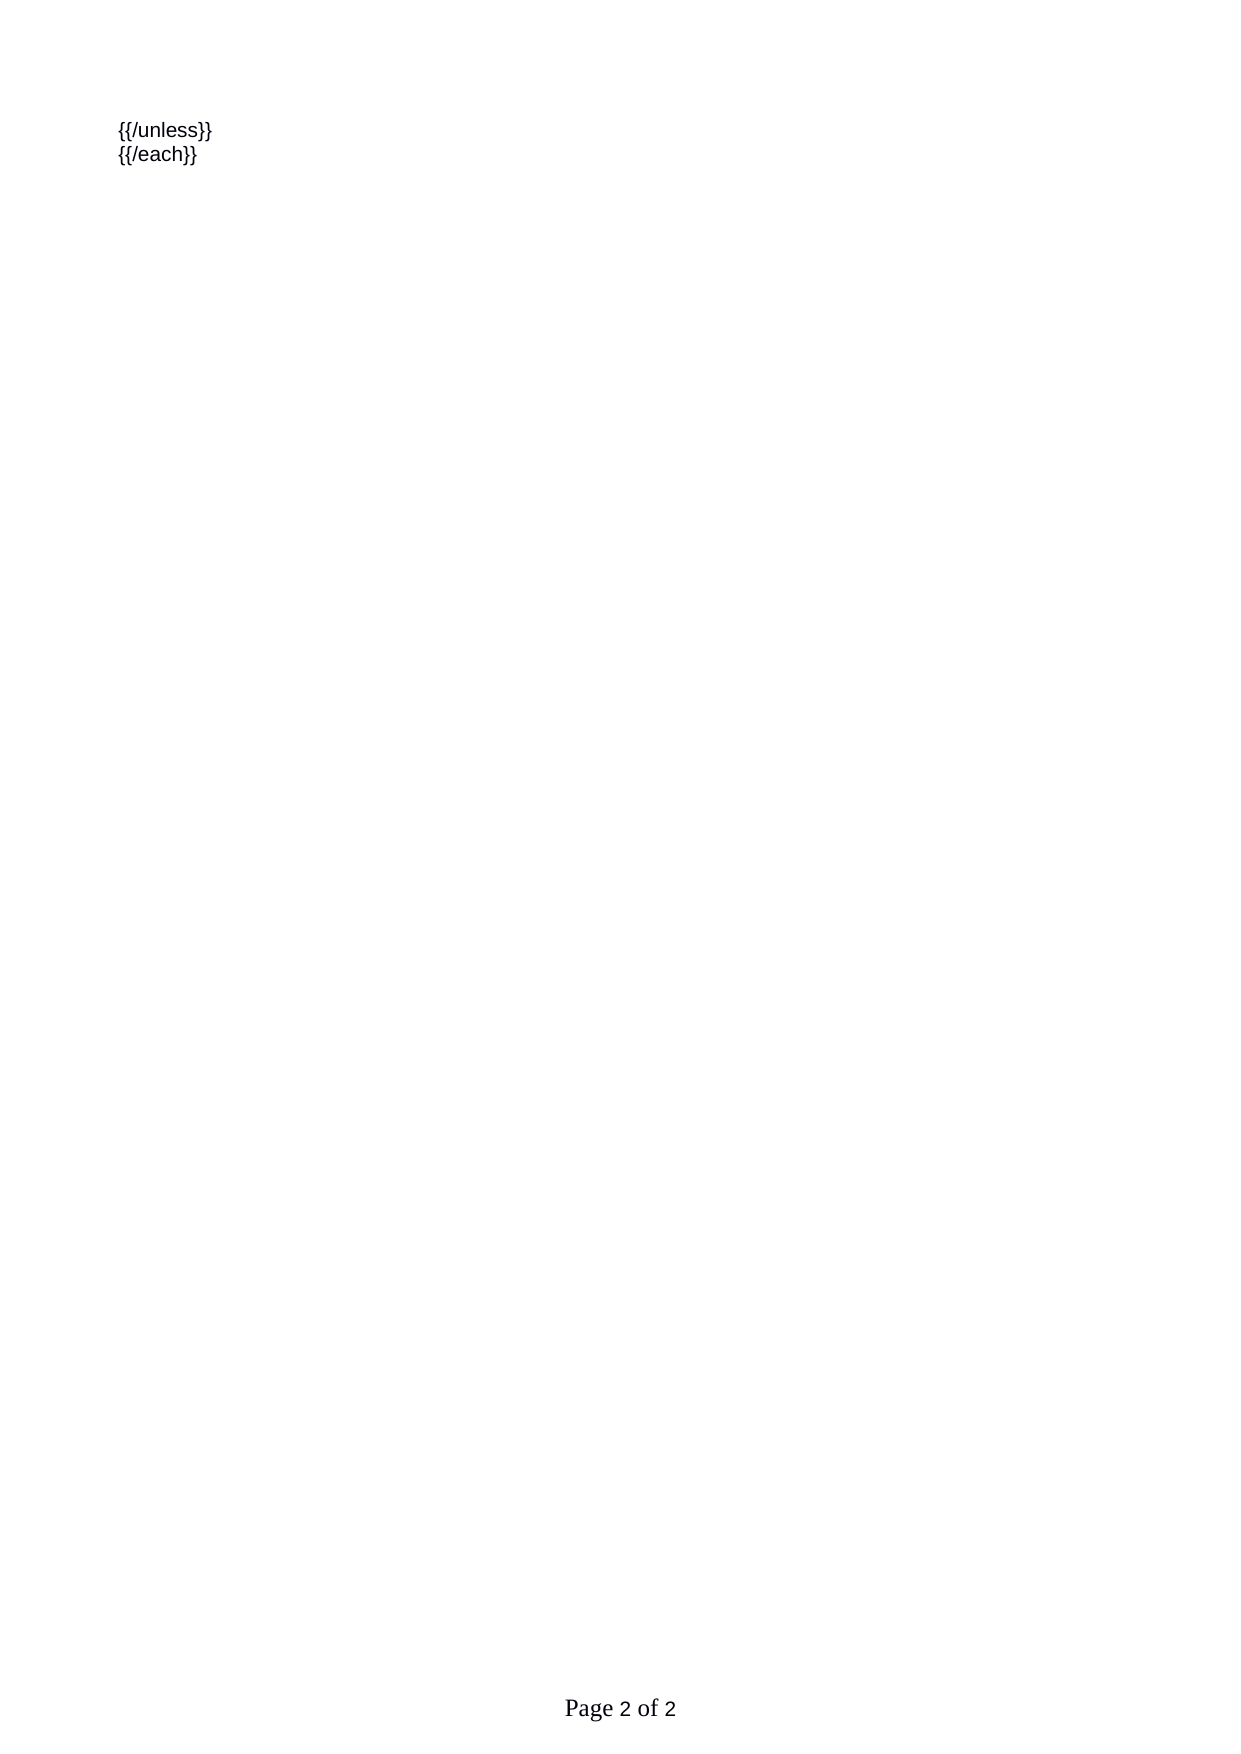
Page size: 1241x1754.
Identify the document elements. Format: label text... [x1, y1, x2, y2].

text {{/each}} [118, 142, 1122, 166]
text {{/unless}} [118, 118, 1122, 142]
